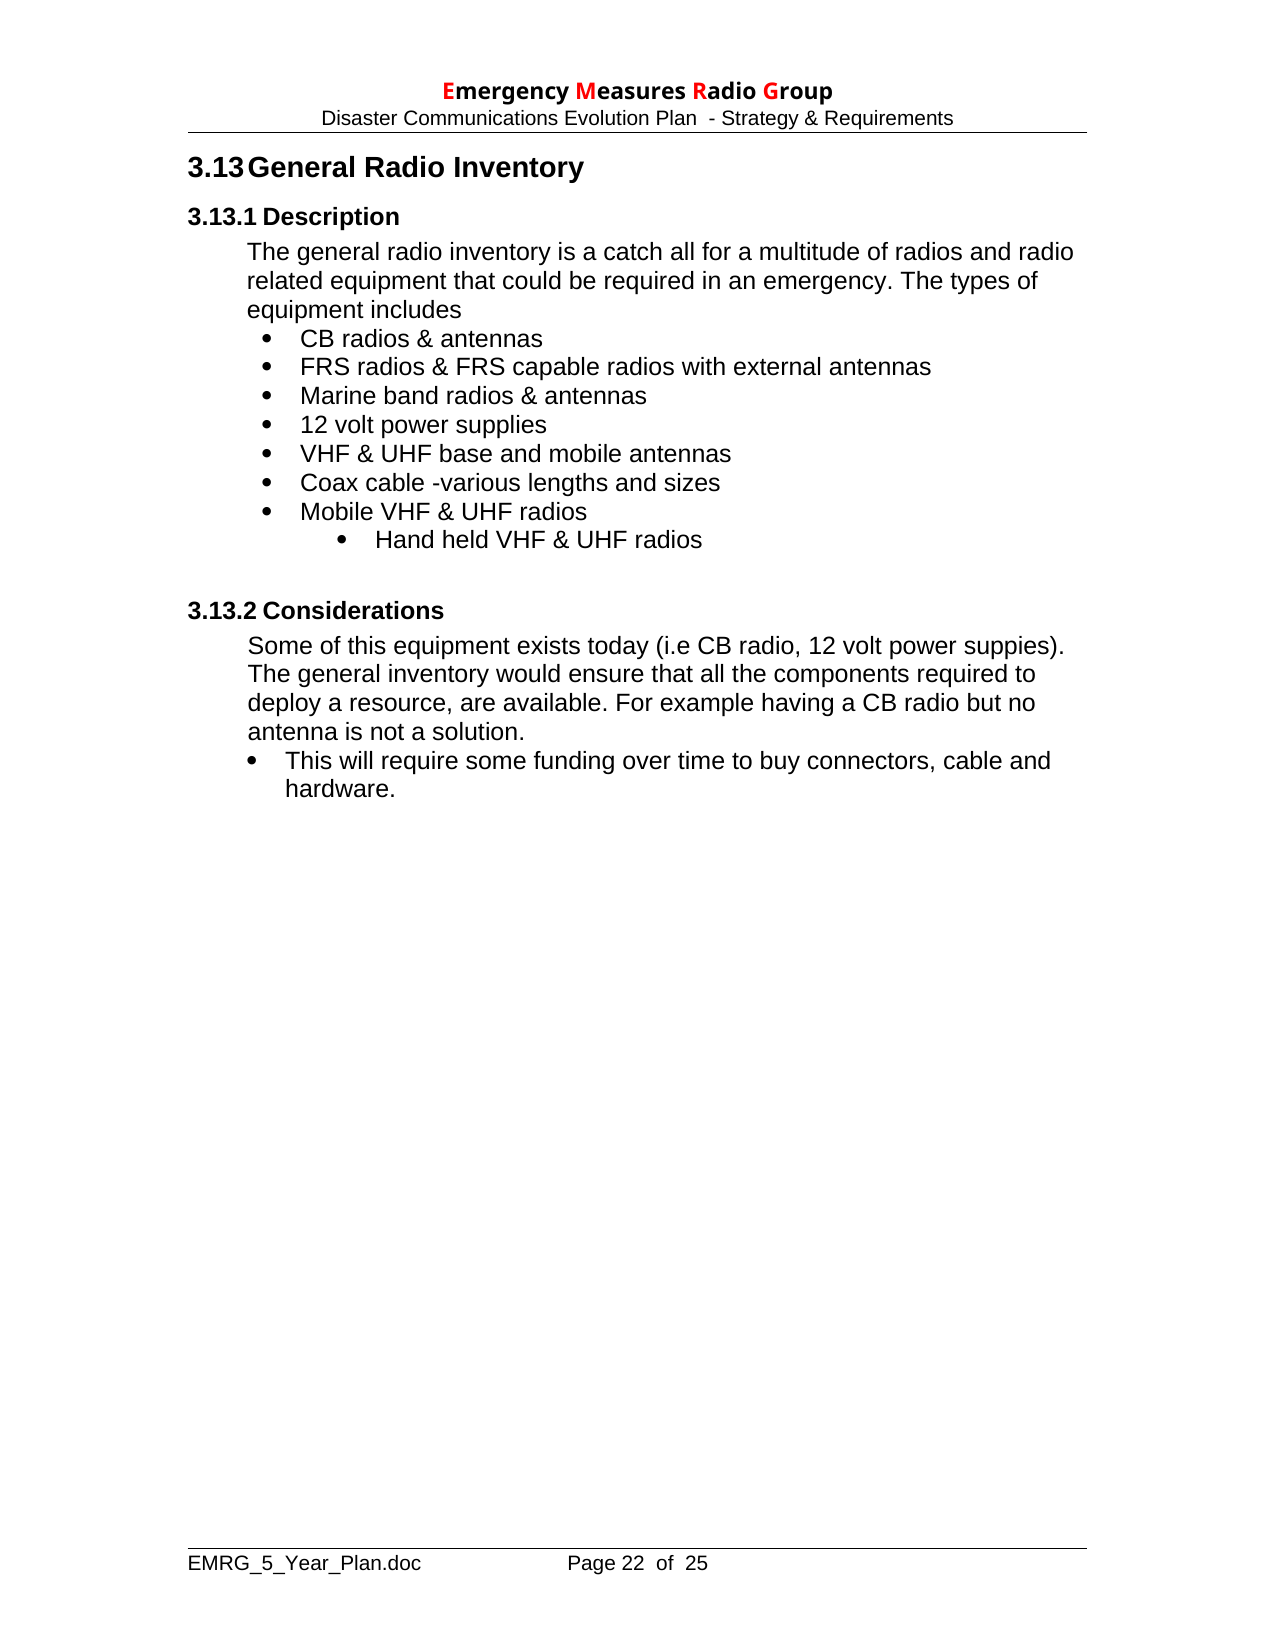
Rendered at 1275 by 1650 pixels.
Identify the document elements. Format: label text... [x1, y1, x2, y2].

list VHF & UHF base and mobile antennas [262, 439, 1087, 468]
list Mobile VHF & UHF radios [262, 497, 1087, 526]
list This will require some funding over time to buy connectors, cable and hardware. [247, 746, 1087, 803]
list Coax cable -various lengths and sizes [262, 468, 1087, 497]
list FRS radios & FRS capable radios with external antennas [262, 352, 1087, 381]
text The general radio inventory is a catch all for a multitude of radios and radio related equipment that could be required in an emergency. The types of equipment includes [247, 237, 1087, 323]
subtitle General Radio Inventory [187, 150, 1087, 183]
list Hand held VHF & UHF radios [337, 526, 1087, 554]
list CB radios & antennas [262, 323, 1087, 352]
subtitle Description [187, 202, 1087, 231]
list 12 volt power supplies [262, 410, 1087, 439]
list Marine band radios & antennas [262, 381, 1087, 410]
subtitle Considerations [187, 596, 1087, 624]
text Some of this equipment exists today (i.e CB radio, 12 volt power suppies). The general inventory would ensure that all the components required to deploy a resource, are available. For example having a CB radio but no antenna is not a solution. [247, 631, 1087, 746]
